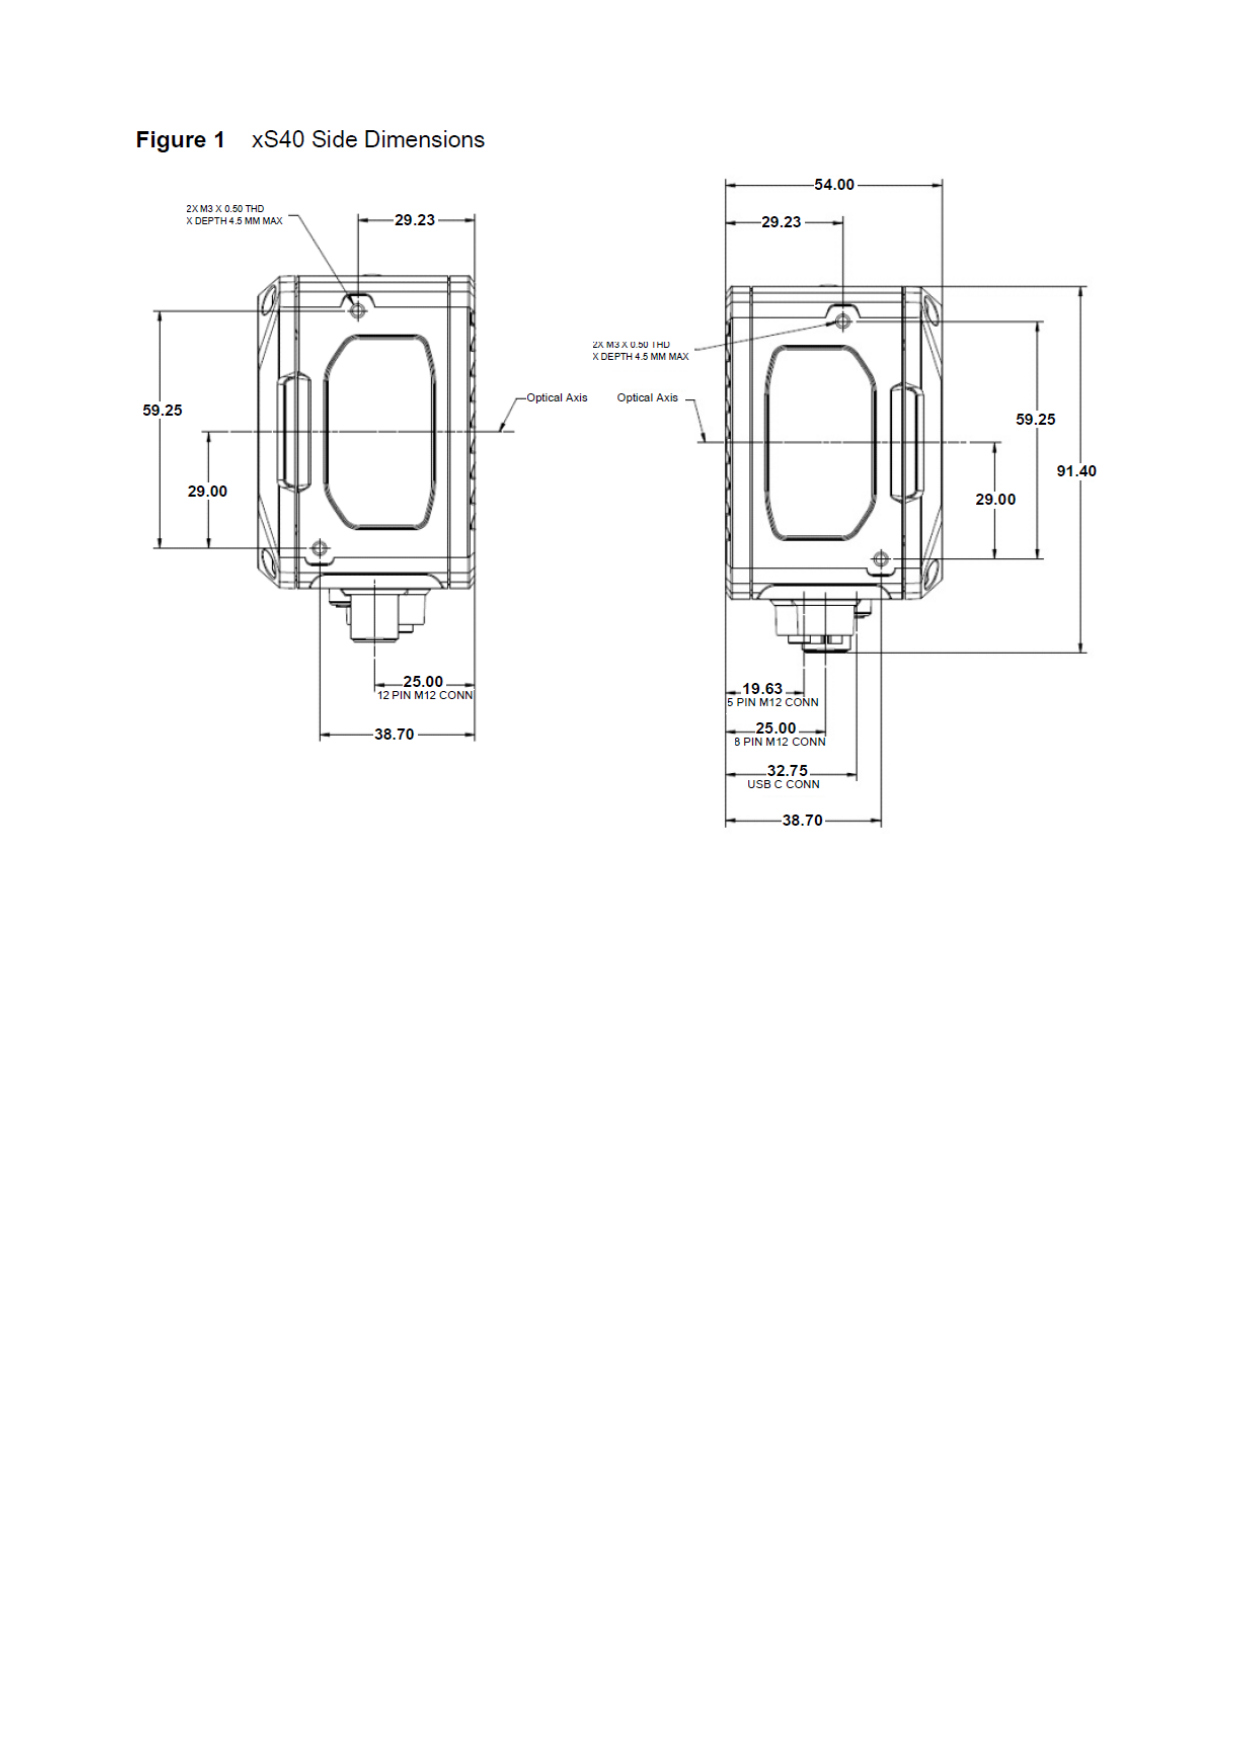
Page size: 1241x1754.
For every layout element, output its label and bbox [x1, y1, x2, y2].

picture [118, 118, 1123, 854]
